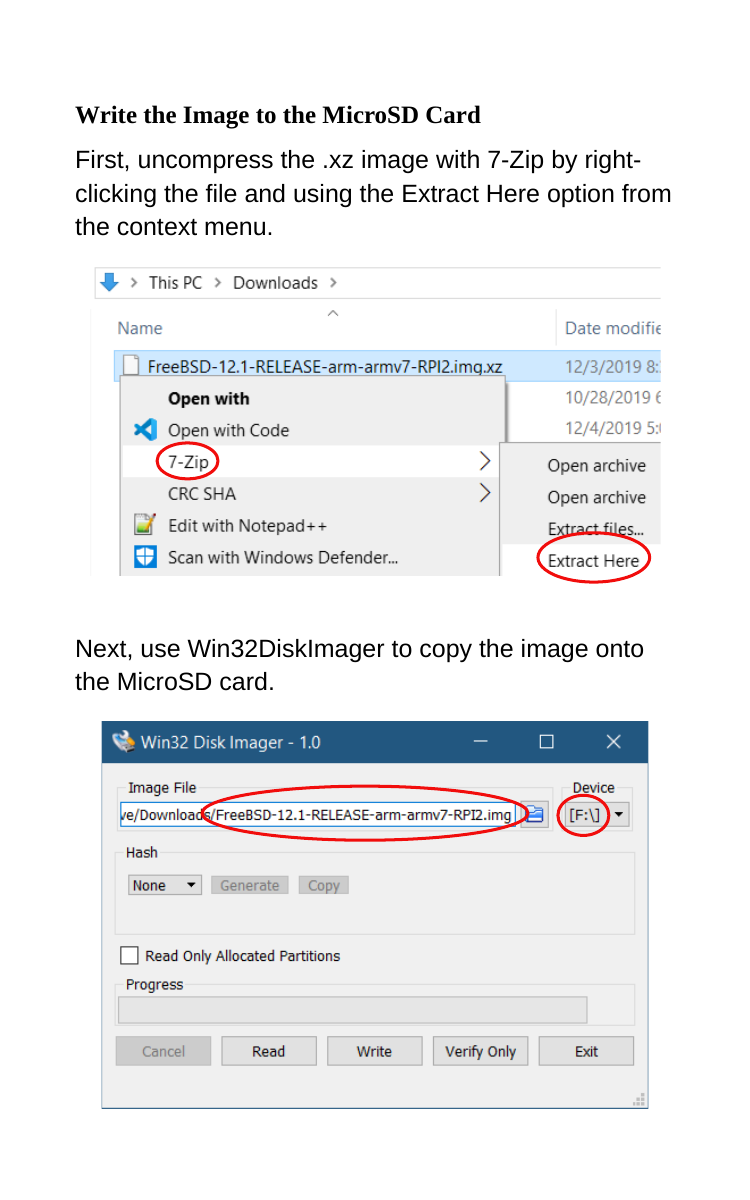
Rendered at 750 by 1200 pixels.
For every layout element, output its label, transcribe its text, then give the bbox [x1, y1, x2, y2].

text First, uncompress the .xz image with 7-Zip by right-clicking the file and using the Extract Here option from the context menu. [75, 146, 675, 240]
picture [540, 535, 648, 576]
picture [89, 265, 661, 576]
subtitle Write the Image to the MicroSD Card [75, 100, 675, 129]
picture [101, 721, 649, 1109]
text Next, use Win32DiskImager to copy the image onto the MicroSD card. [75, 634, 675, 696]
